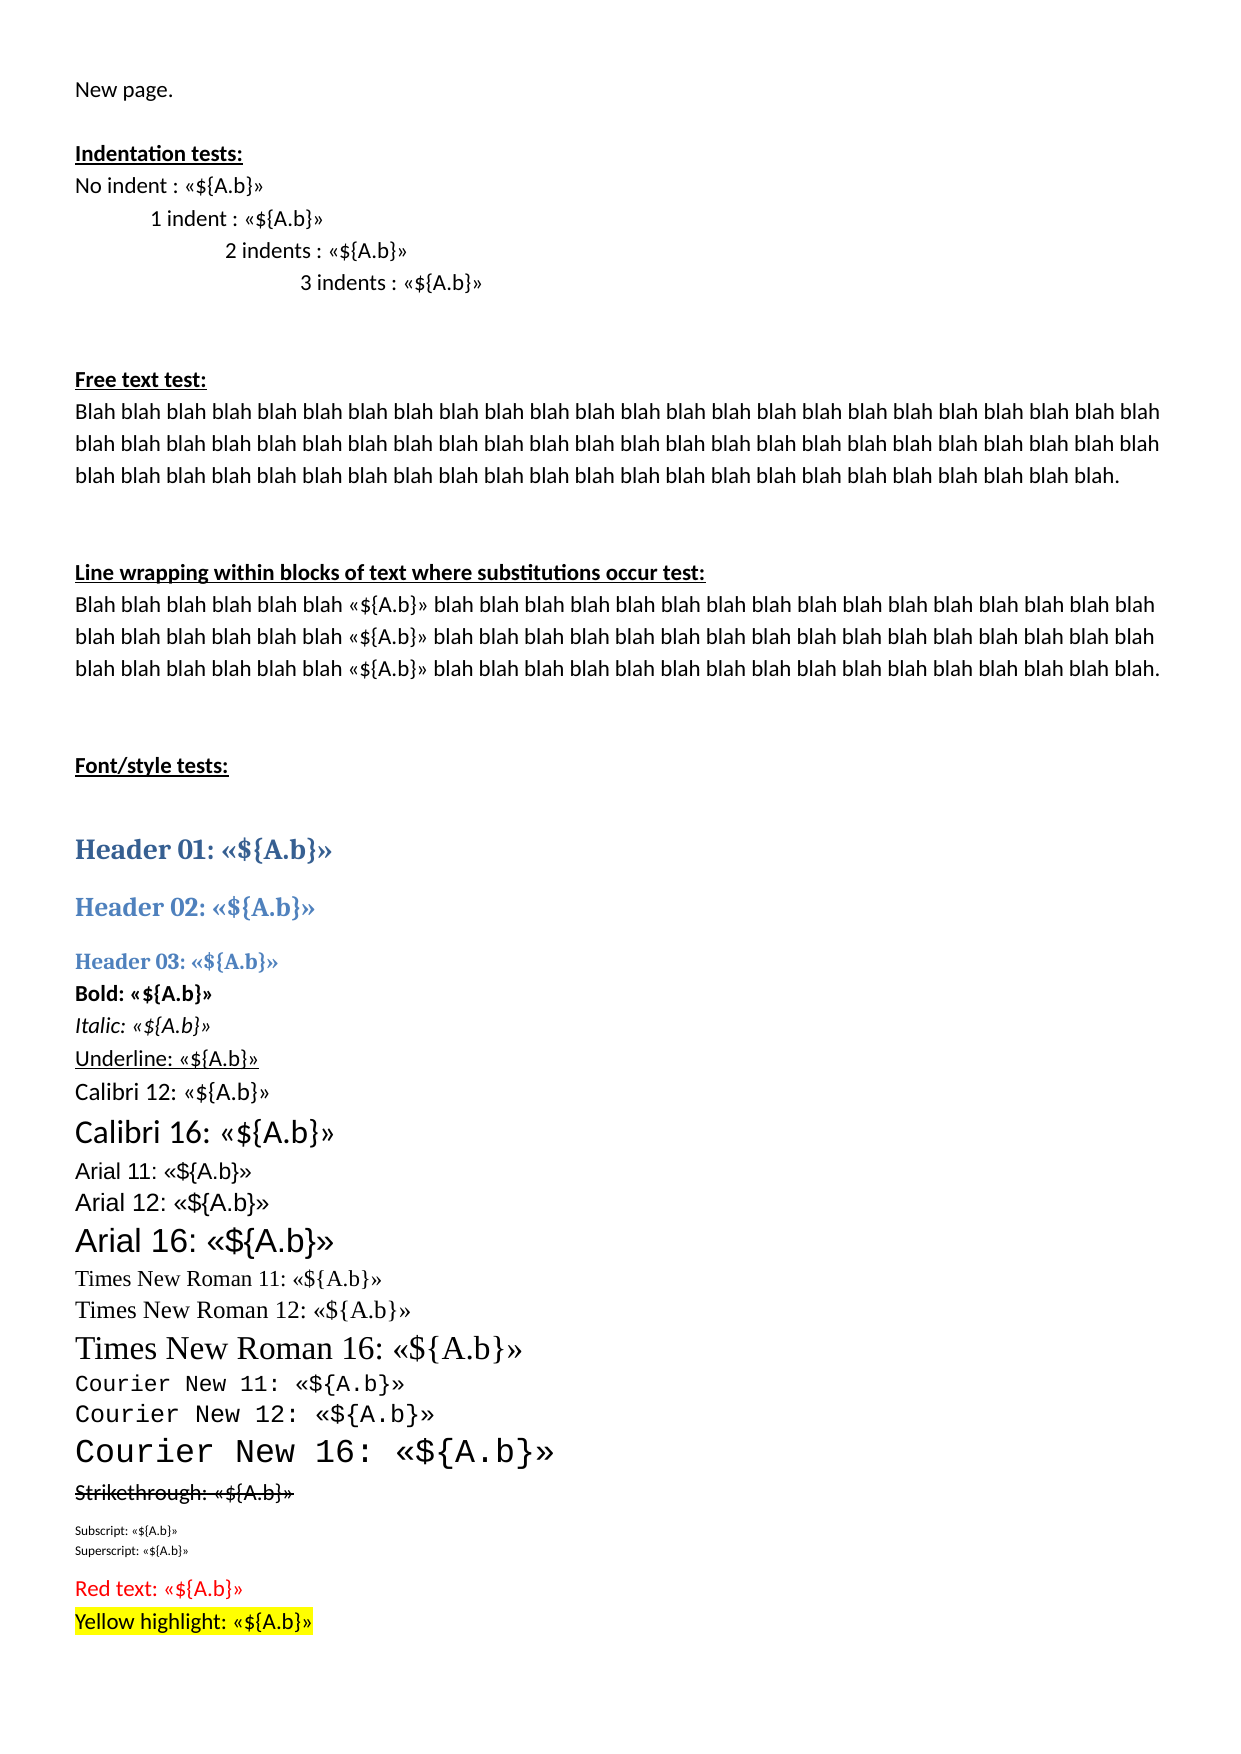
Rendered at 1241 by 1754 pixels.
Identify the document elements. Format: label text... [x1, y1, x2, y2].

text Courier New 12: «${A.b}» [75, 1402, 1165, 1430]
text Blah blah blah blah blah blah blah blah blah blah blah blah blah blah blah blah blah blah blah blah blah blah blah blah blah blah blah blah blah blah blah blah blah blah blah blah blah blah blah blah blah blah blah blah blah blah blah blah blah blah blah blah blah blah blah blah blah blah blah blah blah blah blah blah blah blah blah blah blah blah blah. [75, 397, 1165, 489]
text Italic: «${A.b}» [75, 1011, 1165, 1039]
text Font/style tests: [75, 751, 1165, 779]
text Line wrapping within blocks of text where substitutions occur test: [75, 558, 1165, 586]
text Red text: «${A.b}» [75, 1574, 1165, 1603]
text Strikethrough: «${A.b}» [75, 1478, 1165, 1506]
text Underline: «${A.b}» [75, 1044, 1165, 1072]
text Arial 11: «${A.b}» [75, 1158, 1165, 1184]
text Courier New 16: «${A.b}» [75, 1434, 1165, 1472]
text Subscript: «${A.b}» [75, 1510, 1165, 1538]
text New page. [75, 75, 1165, 103]
text Bold: «${A.b}» [75, 979, 1165, 1007]
text 1 indent : «${A.b}» [150, 204, 1165, 232]
text Yellow highlight: «${A.b}» [75, 1607, 1165, 1635]
text Superscript: «${A.b}» [75, 1542, 1165, 1570]
text Calibri 16: «${A.b}» [75, 1111, 1165, 1152]
text Calibri 12: «${A.b}» [75, 1076, 1165, 1106]
text Times New Roman 16: «${A.b}» [75, 1328, 1165, 1367]
subtitle Header 03: «${A.b}» [75, 949, 1165, 975]
subtitle Header 01: «${A.b}» [75, 833, 1165, 867]
text Courier New 11: «${A.b}» [75, 1372, 1165, 1398]
text No indent : «${A.b}» [75, 172, 1165, 199]
text Arial 12: «${A.b}» [75, 1188, 1165, 1217]
text Indentation tests: [75, 139, 1165, 167]
text 2 indents : «${A.b}» [225, 236, 1165, 264]
text 3 indents : «${A.b}» [300, 268, 1165, 296]
text Blah blah blah blah blah blah «${A.b}» blah blah blah blah blah blah blah blah blah blah blah blah blah blah blah blah blah blah blah blah blah blah «${A.b}» blah blah blah blah blah blah blah blah blah blah blah blah blah blah blah blah blah blah blah blah blah blah «${A.b}» blah blah blah blah blah blah blah blah blah blah blah blah blah blah blah blah. [75, 590, 1165, 682]
text Free text test: [75, 365, 1165, 393]
subtitle Header 02: «${A.b}» [75, 892, 1165, 924]
text Arial 16: «${A.b}» [75, 1221, 1165, 1259]
text Times New Roman 11: «${A.b}» [75, 1265, 1165, 1291]
text Times New Roman 12: «${A.b}» [75, 1295, 1165, 1324]
